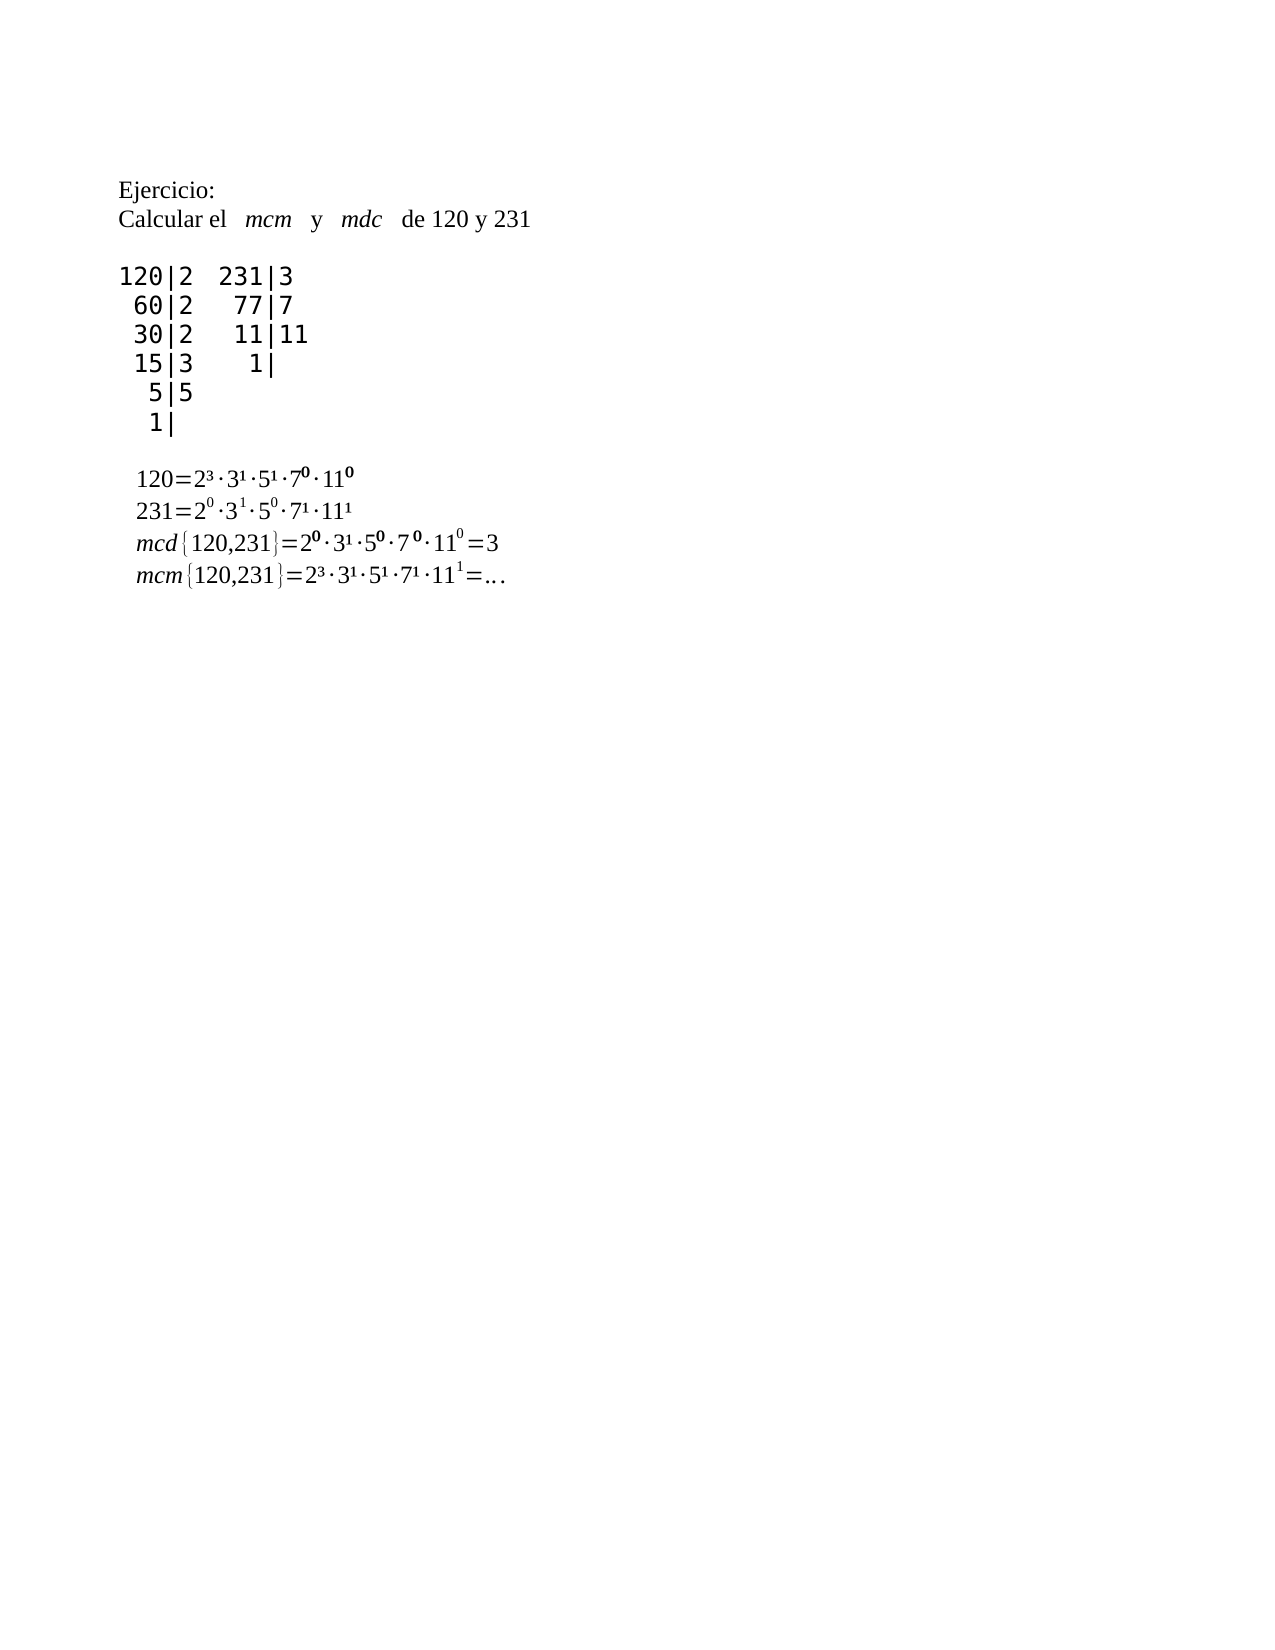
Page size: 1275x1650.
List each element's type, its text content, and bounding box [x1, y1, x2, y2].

text 60|2 77|7 [118, 291, 1157, 320]
text Ejercicio: [118, 176, 1157, 204]
text 1| [118, 408, 1157, 437]
text 15|3 1| [118, 349, 1157, 378]
text Calcular elyde 120 y 231 [118, 204, 1157, 233]
text 120|2 231|3 [118, 262, 1157, 291]
text 5|5 [118, 378, 1157, 408]
text 30|2 11|11 [118, 320, 1157, 349]
